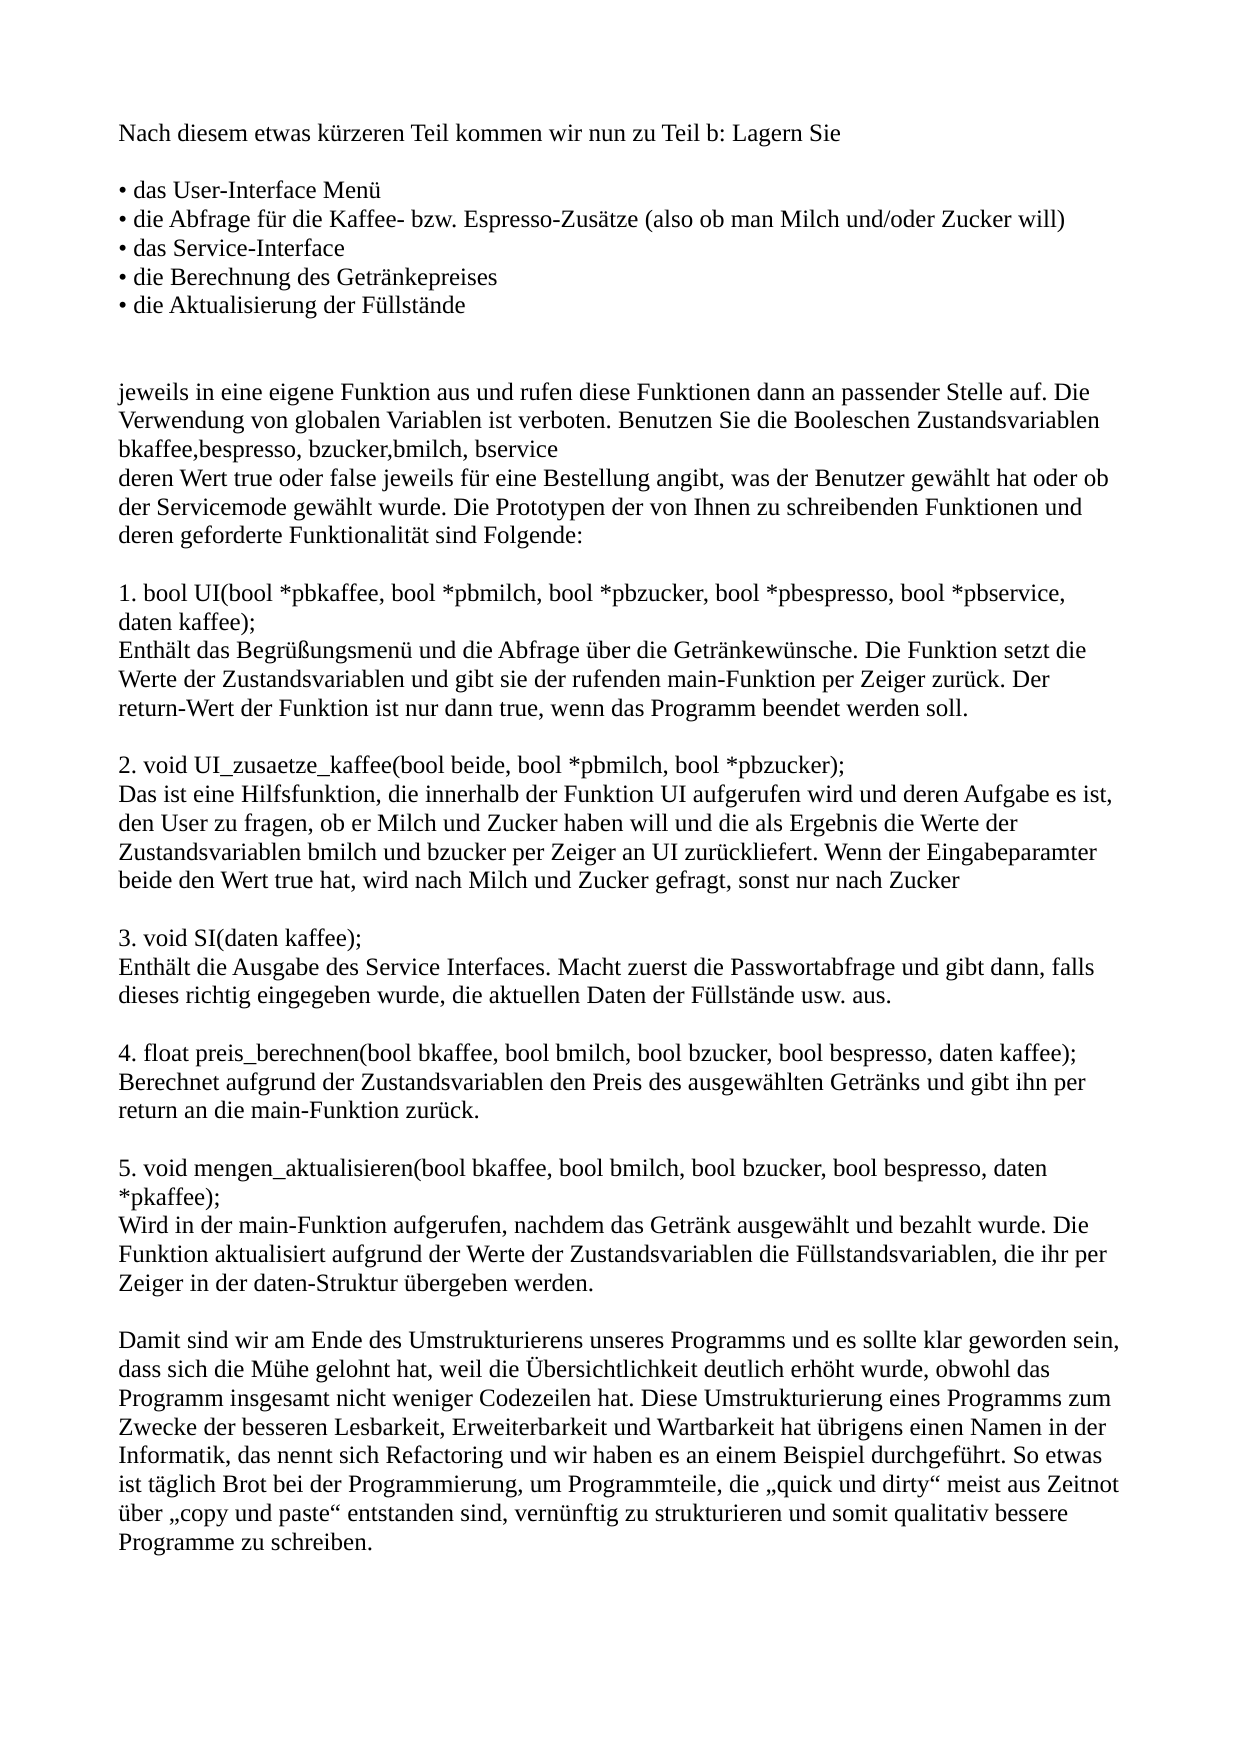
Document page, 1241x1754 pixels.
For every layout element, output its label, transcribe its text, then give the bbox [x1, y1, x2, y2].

text 4. float preis_berechnen(bool bkaffee, bool bmilch, bool bzucker, bool bespresso, daten kaffee); Berechnet aufgrund der Zustandsvariablen den Preis des ausgewählten Getränks und gibt ihn per return an die main-Funktion zurück. [118, 1038, 1122, 1124]
text • die Berechnung des Getränkepreises [118, 262, 1122, 291]
text Enthält das Begrüßungsmenü und die Abfrage über die Getränkewünsche. Die Funktion setzt die Werte der Zustandsvariablen und gibt sie der rufenden main-Funktion per Zeiger zurück. Der return-Wert der Funktion ist nur dann true, wenn das Programm beendet werden soll. [118, 636, 1122, 722]
text jeweils in eine eigene Funktion aus und rufen diese Funktionen dann an passender Stelle auf. Die Verwendung von globalen Variablen ist verboten. Benutzen Sie die Booleschen Zustandsvariablen bkaffee,bespresso, bzucker,bmilch, bservice [118, 377, 1122, 463]
text 1. bool UI(bool *pbkaffee, bool *pbmilch, bool *pbzucker, bool *pbespresso, bool *pbservice, daten kaffee); [118, 578, 1122, 636]
text Wird in der main-Funktion aufgerufen, nachdem das Getränk ausgewählt und bezahlt wurde. Die Funktion aktualisiert aufgrund der Werte der Zustandsvariablen die Füllstandsvariablen, die ihr per Zeiger in der daten-Struktur übergeben werden. [118, 1211, 1122, 1297]
text Damit sind wir am Ende des Umstrukturierens unseres Programms und es sollte klar geworden sein, dass sich die Mühe gelohnt hat, weil die Übersichtlichkeit deutlich erhöht wurde, obwohl das Programm insgesamt nicht weniger Codezeilen hat. Diese Umstrukturierung eines Programms zum Zwecke der besseren Lesbarkeit, Erweiterbarkeit und Wartbarkeit hat übrigens einen Namen in der Informatik, das nennt sich Refactoring und wir haben es an einem Beispiel durchgeführt. So etwas ist täglich Brot bei der Programmierung, um Programmteile, die „quick und dirty“ meist aus Zeitnot über „copy und paste“ entstanden sind, vernünftig zu strukturieren und somit qualitativ bessere Programme zu schreiben. [118, 1326, 1122, 1556]
text 5. void mengen_aktualisieren(bool bkaffee, bool bmilch, bool bzucker, bool bespresso, daten *pkaffee); [118, 1153, 1122, 1211]
text Nach diesem etwas kürzeren Teil kommen wir nun zu Teil b: Lagern Sie [118, 118, 1122, 147]
text • das User-Interface Menü [118, 176, 1122, 204]
text Enthält die Ausgabe des Service Interfaces. Macht zuerst die Passwortabfrage und gibt dann, falls dieses richtig eingegeben wurde, die aktuellen Daten der Füllstände usw. aus. [118, 952, 1122, 1009]
text • das Service-Interface [118, 233, 1122, 262]
text • die Abfrage für die Kaffee- bzw. Espresso-Zusätze (also ob man Milch und/oder Zucker will) [118, 204, 1122, 233]
text 2. void UI_zusaetze_kaffee(bool beide, bool *pbmilch, bool *pbzucker); [118, 751, 1122, 779]
text • die Aktualisierung der Füllstände [118, 291, 1122, 319]
text 3. void SI(daten kaffee); [118, 923, 1122, 952]
text Das ist eine Hilfsfunktion, die innerhalb der Funktion UI aufgerufen wird und deren Aufgabe es ist, den User zu fragen, ob er Milch und Zucker haben will und die als Ergebnis die Werte der Zustandsvariablen bmilch und bzucker per Zeiger an UI zurückliefert. Wenn der Eingabeparamter beide den Wert true hat, wird nach Milch und Zucker gefragt, sonst nur nach Zucker [118, 779, 1122, 894]
text deren Wert true oder false jeweils für eine Bestellung angibt, was der Benutzer gewählt hat oder ob der Servicemode gewählt wurde. Die Prototypen der von Ihnen zu schreibenden Funktionen und deren geforderte Funktionalität sind Folgende: [118, 463, 1122, 549]
